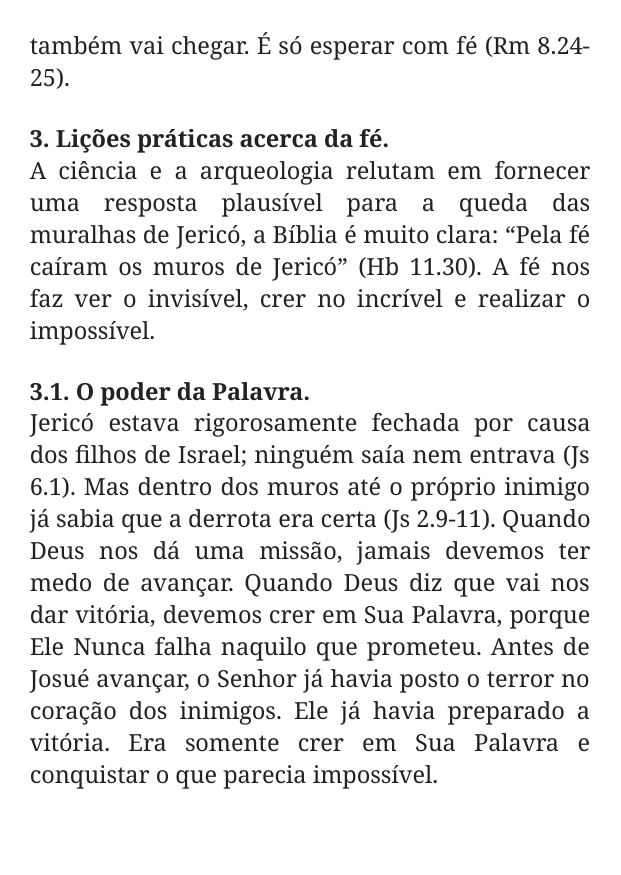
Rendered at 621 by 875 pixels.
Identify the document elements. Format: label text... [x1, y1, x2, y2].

text também vai chegar. É só esperar com fé (Rm 8.24-25). [29, 29, 591, 93]
text A ciência e a arqueologia relutam em fornecer uma resposta plausível para a queda das muralhas de Jericó, a Bíblia é muito clara: “Pela fé caíram os muros de Jericó” (Hb 11.30). A fé nos faz ver o invisível, crer no incrível e realizar o impossível. [29, 154, 591, 346]
text 3.1. O poder da Palavra. [29, 375, 591, 407]
text Jericó estava rigorosamente fechada por causa dos filhos de Israel; ninguém saía nem entrava (Js 6.1). Mas dentro dos muros até o próprio inimigo já sabia que a derrota era certa (Js 2.9-11). Quando Deus nos dá uma missão, jamais devemos ter medo de avançar. Quando Deus diz que vai nos dar vitória, devemos crer em Sua Palavra, porque Ele Nunca falha naquilo que prometeu. Antes de Josué avançar, o Senhor já havia posto o terror no coração dos inimigos. Ele já havia preparado a vitória. Era somente crer em Sua Palavra e conquistar o que parecia impossível. [29, 407, 591, 791]
text 3. Lições práticas acerca da fé. [29, 122, 591, 154]
